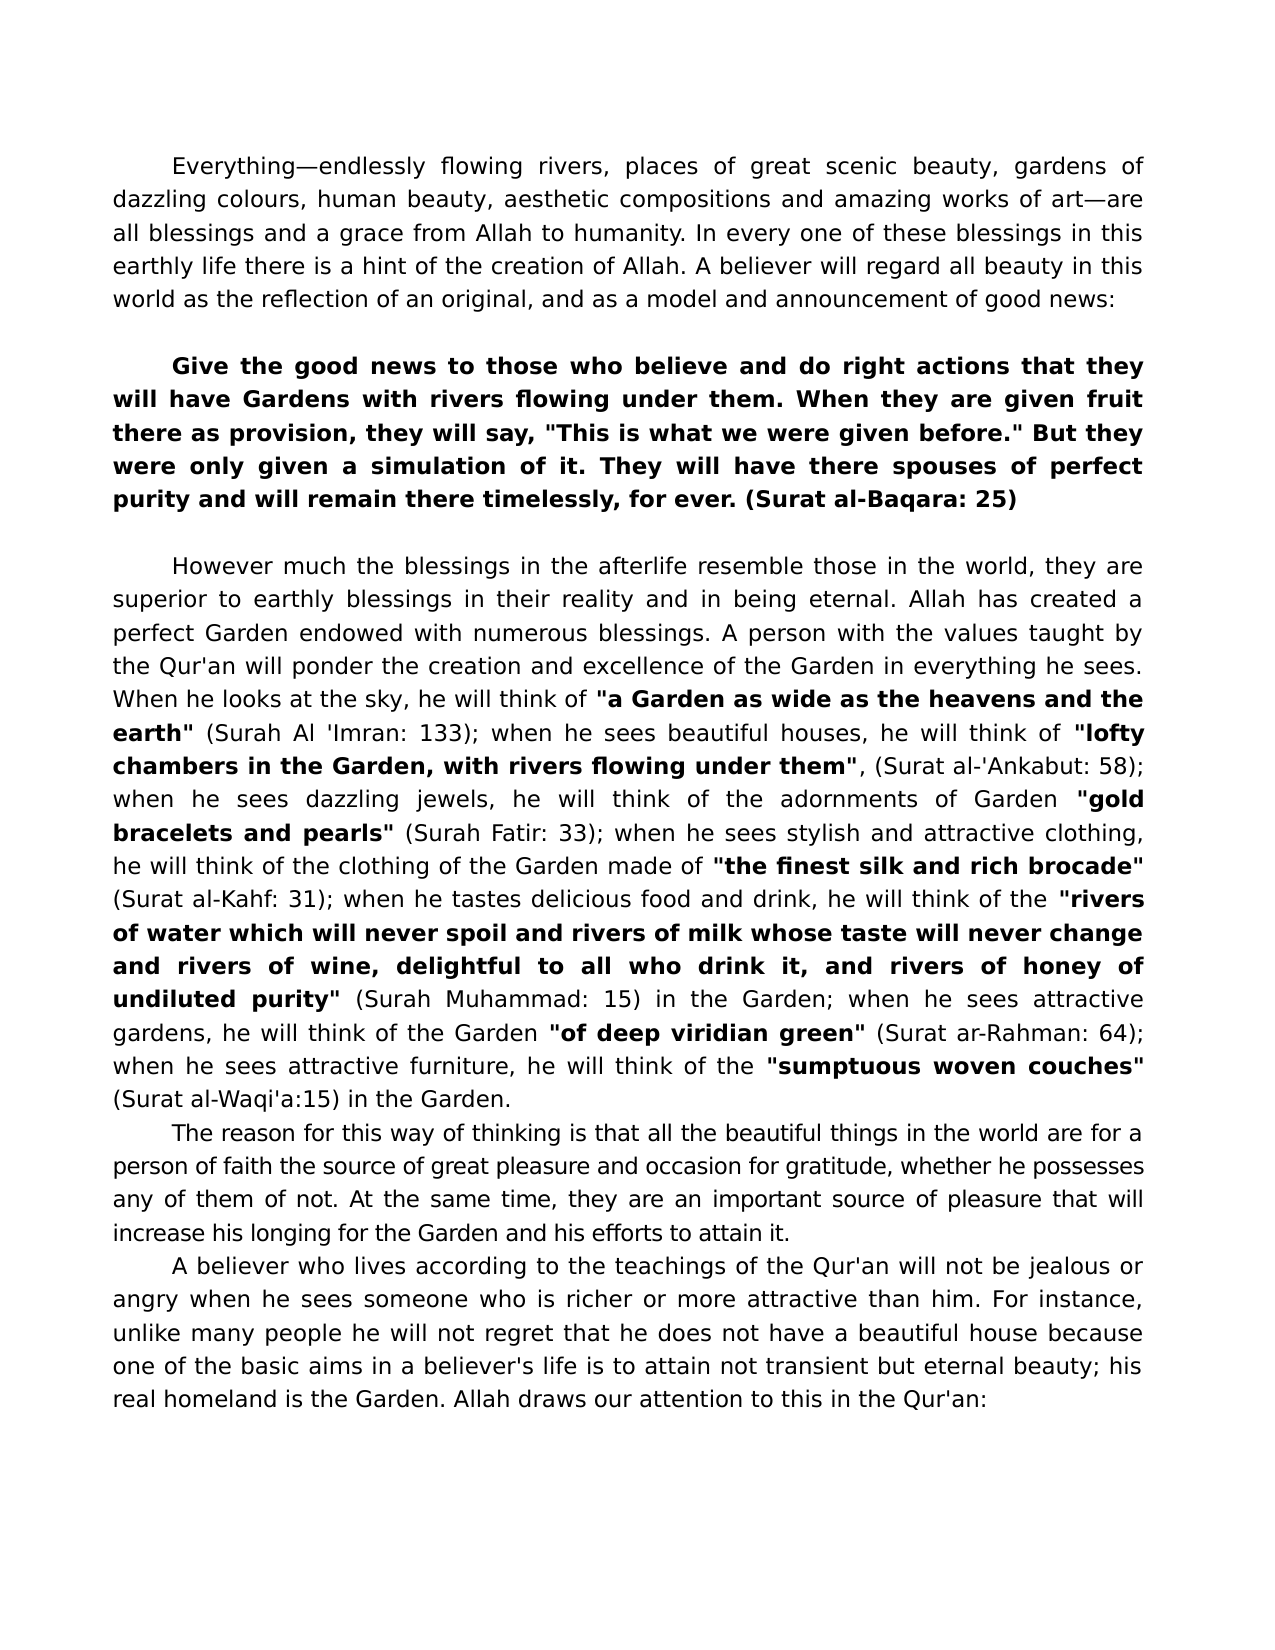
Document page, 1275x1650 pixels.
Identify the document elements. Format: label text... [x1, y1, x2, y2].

text Everything—endlessly flowing rivers, places of great scenic beauty, gardens of dazzling colours, human beauty, aesthetic compositions and amazing works of art—are all blessings and a grace from Allah to humanity. In every one of these blessings in this earthly life there is a hint of the creation of Allah. A believer will regard all beauty in this world as the reflection of an original, and as a model and announcement of good news: [112, 148, 1145, 314]
text A believer who lives according to the teachings of the Qur'an will not be jealous or angry when he sees someone who is richer or more attractive than him. For instance, unlike many people he will not regret that he does not have a beautiful house because one of the basic aims in a believer's life is to attain not transient but eternal beauty; his real homeland is the Garden. Allah draws our attention to this in the Qur'an: [112, 1248, 1145, 1414]
text The reason for this way of thinking is that all the beautiful things in the world are for a person of faith the source of great pleasure and occasion for gratitude, whether he possesses any of them of not. At the same time, they are an important source of pleasure that will increase his longing for the Garden and his efforts to attain it. [112, 1114, 1145, 1248]
text However much the blessings in the afterlife resemble those in the world, they are superior to earthly blessings in their reality and in being eternal. Allah has created a perfect Garden endowed with numerous blessings. A person with the values taught by the Qur'an will ponder the creation and excellence of the Garden in everything he sees. When he looks at the sky, he will think of "a Garden as wide as the heavens and the earth" (Surah Al 'Imran: 133); when he sees beautiful houses, he will think of "lofty chambers in the Garden, with rivers flowing under them", (Surat al-'Ankabut: 58); when he sees dazzling jewels, he will think of the adornments of Garden "gold bracelets and pearls" (Surah Fatir: 33); when he sees stylish and attractive clothing, he will think of the clothing of the Garden made of "the finest silk and rich brocade" (Surat al-Kahf: 31); when he tastes delicious food and drink, he will think of the "rivers of water which will never spoil and rivers of milk whose taste will never change and rivers of wine, delightful to all who drink it, and rivers of honey of undiluted purity" (Surah Muhammad: 15) in the Garden; when he sees attractive gardens, he will think of the Garden "of deep viridian green" (Surat ar-Rahman: 64); when he sees attractive furniture, he will think of the "sumptuous woven couches" (Surat al-Waqi'a:15) in the Garden. [112, 548, 1145, 1114]
text Give the good news to those who believe and do right actions that they will have Gardens with rivers flowing under them. When they are given fruit there as provision, they will say, "This is what we were given before." But they were only given a simulation of it. They will have there spouses of perfect purity and will remain there timelessly, for ever. (Surat al-Baqara: 25) [112, 348, 1145, 514]
